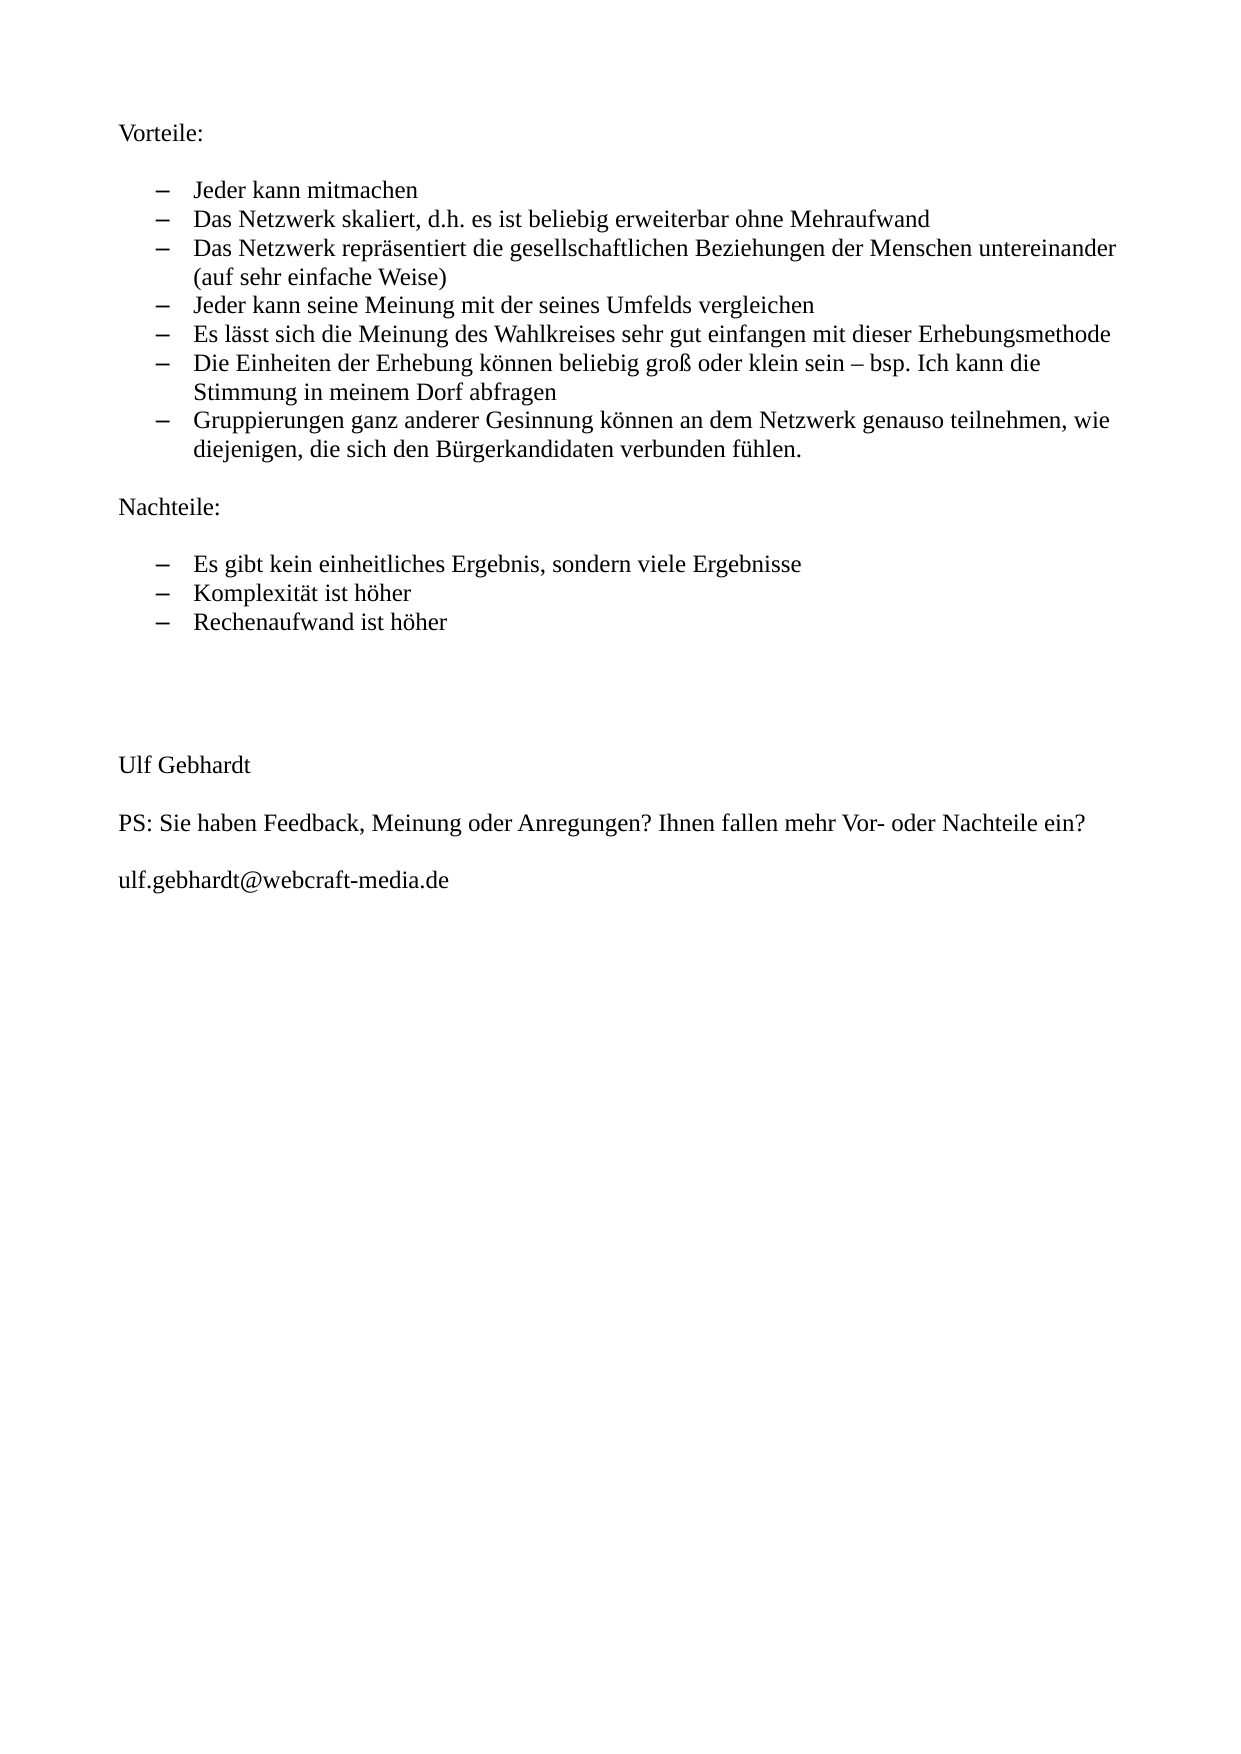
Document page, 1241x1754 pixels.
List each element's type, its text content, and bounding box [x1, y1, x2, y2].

text Vorteile: [118, 118, 1122, 147]
text PS: Sie haben Feedback, Meinung oder Anregungen? Ihnen fallen mehr Vor- oder Nachteile ein? [118, 808, 1122, 837]
list Es gibt kein einheitliches Ergebnis, sondern viele Ergebnisse [156, 549, 1122, 578]
list Das Netzwerk skaliert, d.h. es ist beliebig erweiterbar ohne Mehraufwand [156, 204, 1122, 233]
list Gruppierungen ganz anderer Gesinnung können an dem Netzwerk genauso teilnehmen, wie diejenigen, die sich den Bürgerkandidaten verbunden fühlen. [156, 406, 1122, 463]
list Rechenaufwand ist höher [156, 607, 1122, 636]
list Die Einheiten der Erhebung können beliebig groß oder klein sein – bsp. Ich kann die Stimmung in meinem Dorf abfragen [156, 348, 1122, 406]
text ulf.gebhardt@webcraft-media.de [118, 866, 1122, 894]
list Jeder kann mitmachen [156, 176, 1122, 204]
text Nachteile: [118, 492, 1122, 521]
text Ulf Gebhardt [118, 751, 1122, 779]
list Das Netzwerk repräsentiert die gesellschaftlichen Beziehungen der Menschen untereinander (auf sehr einfache Weise) [156, 233, 1122, 291]
list Komplexität ist höher [156, 578, 1122, 607]
list Jeder kann seine Meinung mit der seines Umfelds vergleichen [156, 291, 1122, 319]
list Es lässt sich die Meinung des Wahlkreises sehr gut einfangen mit dieser Erhebungsmethode [156, 319, 1122, 348]
